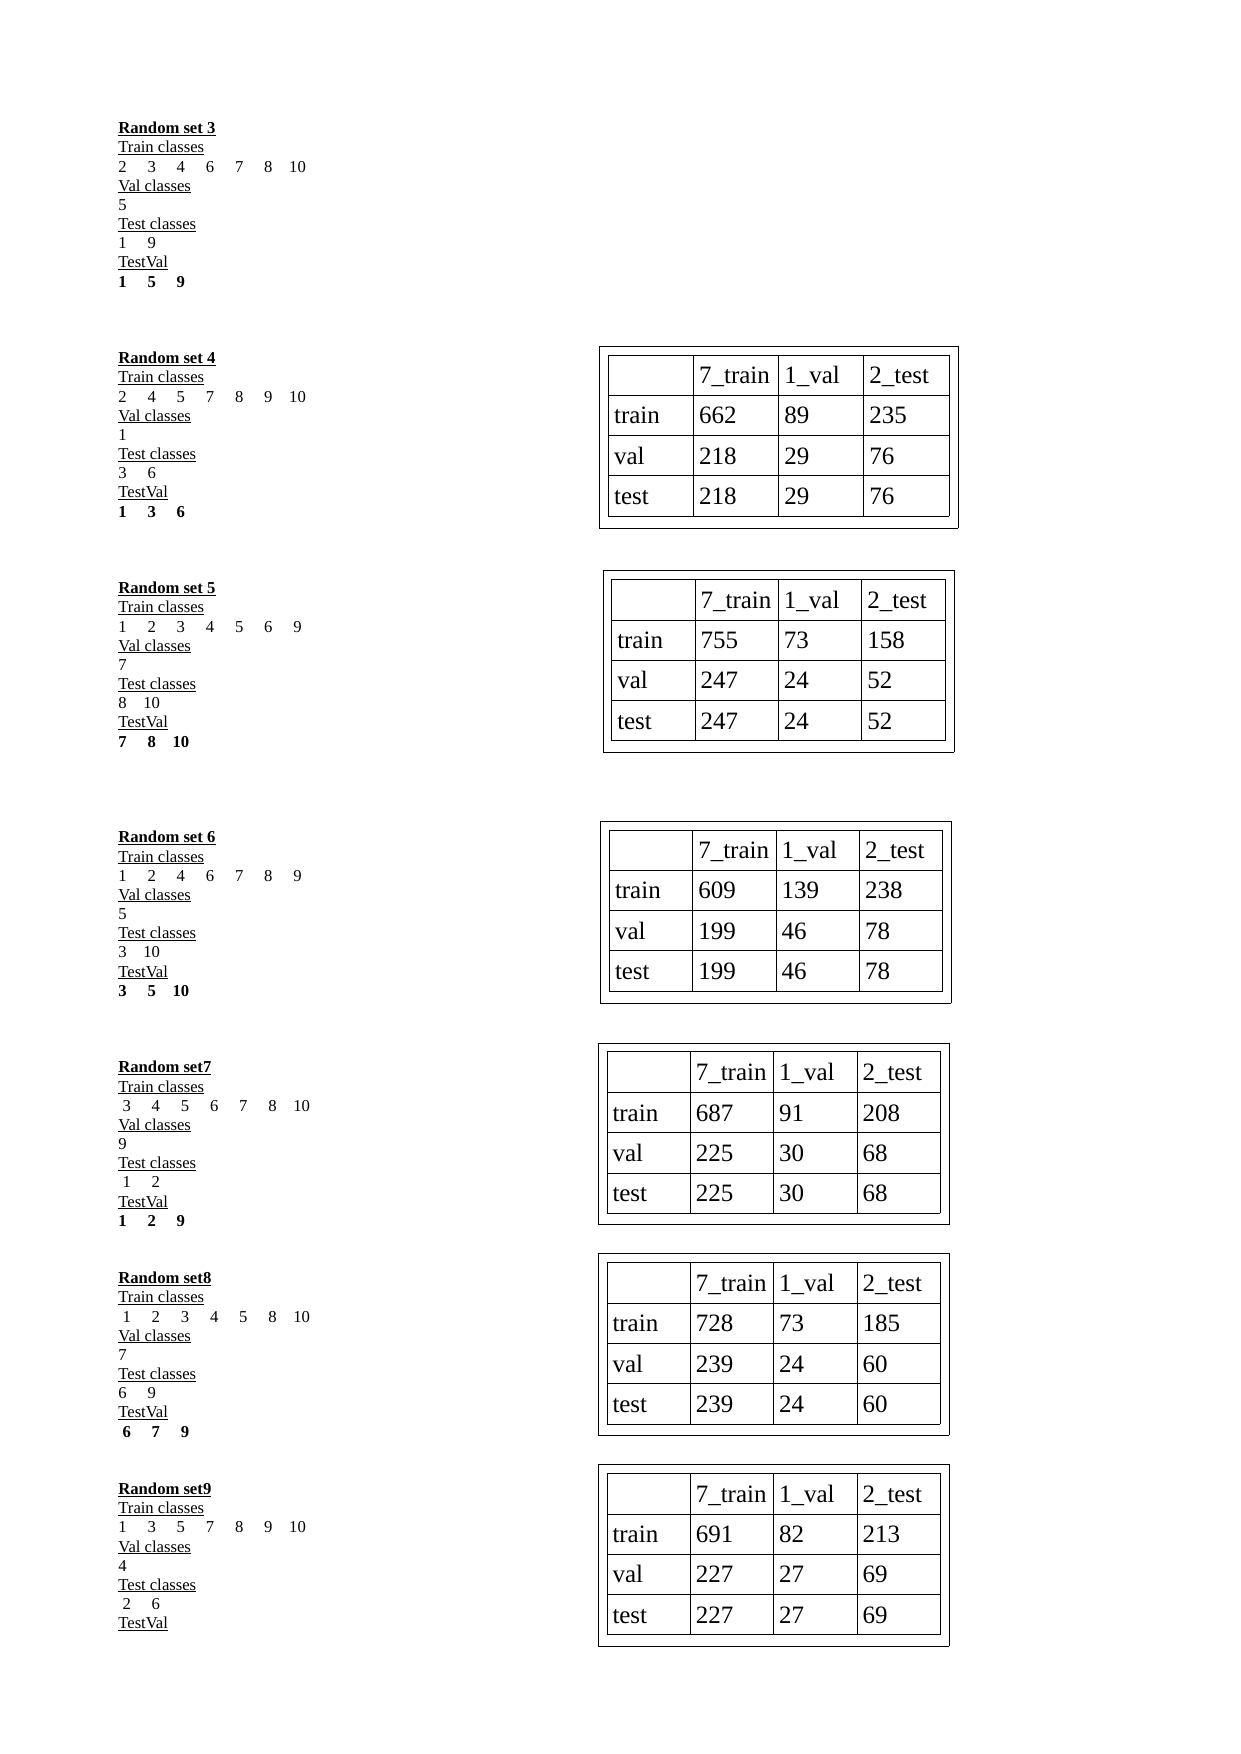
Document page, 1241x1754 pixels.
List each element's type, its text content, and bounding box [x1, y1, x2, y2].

table_header [609, 356, 693, 395]
table_header 2_test [860, 831, 942, 870]
text 6 7 9 [118, 1421, 1122, 1441]
text Random set9 [118, 1479, 598, 1498]
table_cell 755 [696, 621, 778, 660]
table_cell 218 [694, 476, 778, 516]
text [952, 827, 1122, 846]
text 2 6 [118, 1594, 598, 1613]
table_cell train [608, 1304, 690, 1343]
text [950, 1268, 1122, 1287]
text TestVal [118, 1613, 598, 1632]
text Random set 6 [118, 827, 600, 846]
table_cell test [608, 1384, 690, 1423]
text Test classes [118, 923, 600, 942]
text 1 [118, 425, 599, 444]
text [950, 1076, 1122, 1096]
table_cell 27 [774, 1555, 857, 1594]
text [950, 1057, 1122, 1076]
text [955, 597, 1122, 616]
text Random set8 [118, 1268, 598, 1287]
text 9 [118, 1134, 598, 1153]
text [950, 1402, 1122, 1421]
text [950, 1575, 1122, 1594]
table_cell 728 [691, 1304, 773, 1343]
table_header 7_train [696, 580, 778, 619]
text 1 2 [118, 1172, 598, 1191]
text TestVal [118, 712, 602, 731]
text Val classes [118, 636, 602, 655]
text [959, 386, 1122, 406]
text 1 2 9 [118, 1211, 1122, 1230]
text 3 6 [118, 463, 599, 482]
table_cell 30 [774, 1133, 857, 1172]
table_cell val [608, 1133, 690, 1172]
table_cell train [608, 1093, 690, 1132]
table_cell test [612, 701, 695, 740]
text [950, 1191, 1122, 1211]
text [950, 1345, 1122, 1364]
table_header 7_train [691, 1052, 773, 1092]
text Val classes [118, 406, 599, 425]
table_cell 225 [691, 1174, 773, 1213]
text [955, 636, 1122, 655]
text Test classes [118, 1364, 598, 1383]
text Test classes [118, 674, 602, 693]
table_header 2_test [858, 1263, 940, 1303]
text 8 10 [118, 693, 602, 712]
table_cell val [612, 661, 695, 700]
text [955, 655, 1122, 674]
text [950, 1306, 1122, 1326]
text 7 8 10 [118, 731, 602, 751]
text 1 5 9 [118, 271, 1122, 291]
text [950, 1172, 1122, 1191]
text [950, 1383, 1122, 1402]
table_cell 78 [860, 951, 942, 991]
text 7 [118, 1345, 598, 1364]
text [950, 1115, 1122, 1134]
text [950, 1153, 1122, 1172]
table_cell 29 [779, 436, 863, 475]
text Train classes [118, 1076, 598, 1096]
table_cell 199 [693, 911, 776, 950]
text [955, 731, 1122, 751]
table_cell 46 [777, 951, 859, 991]
text [950, 1556, 1122, 1575]
text [599, 1044, 949, 1224]
table_header 1_val [779, 356, 863, 395]
table_cell 239 [691, 1384, 773, 1423]
text [950, 1326, 1122, 1345]
table_cell 609 [693, 871, 776, 910]
table_cell 247 [696, 701, 778, 740]
table_cell 24 [774, 1344, 857, 1383]
text [952, 904, 1122, 923]
table_cell train [608, 1515, 690, 1554]
text [959, 482, 1122, 501]
text 1 2 4 6 7 8 9 [118, 866, 600, 885]
text [955, 712, 1122, 731]
table_header 7_train [694, 356, 778, 395]
text Val classes [118, 885, 600, 904]
table_cell 225 [691, 1133, 773, 1172]
table_cell 227 [691, 1555, 773, 1594]
text [952, 923, 1122, 942]
table_header 2_test [858, 1052, 940, 1092]
table_cell 199 [693, 951, 776, 991]
text 1 2 3 4 5 6 9 [118, 616, 602, 636]
table_cell 68 [858, 1133, 940, 1172]
text [959, 348, 1122, 367]
table_cell 60 [858, 1344, 940, 1383]
text TestVal [118, 1191, 598, 1211]
text [959, 425, 1122, 444]
text Test classes [118, 1153, 598, 1172]
text Test classes [118, 444, 599, 463]
text 2 3 4 6 7 8 10 [118, 156, 1122, 176]
text [959, 367, 1122, 386]
text Random set 4 [118, 348, 599, 367]
text [952, 846, 1122, 866]
text Random set7 [118, 1057, 598, 1076]
table_cell 68 [858, 1174, 940, 1213]
table_cell 24 [774, 1384, 857, 1423]
table_header 7_train [691, 1474, 773, 1513]
text [955, 578, 1122, 597]
table_cell 218 [694, 436, 778, 475]
text Train classes [118, 1287, 598, 1306]
table_header 2_test [862, 580, 945, 619]
table_cell 158 [862, 621, 945, 660]
text 1 9 [118, 233, 1122, 252]
text [952, 942, 1122, 961]
text Val classes [118, 176, 1122, 195]
table_header 1_val [779, 580, 861, 619]
text 1 2 3 4 5 8 10 [118, 1306, 598, 1326]
table_cell 82 [774, 1515, 857, 1554]
text [952, 961, 1122, 981]
text [952, 885, 1122, 904]
text 5 [118, 904, 600, 923]
table_cell 213 [858, 1515, 940, 1554]
text [599, 1465, 949, 1646]
text 3 4 5 6 7 8 10 [118, 1096, 598, 1115]
text [950, 1134, 1122, 1153]
text 1 3 5 7 8 9 10 [118, 1517, 598, 1536]
text Train classes [118, 137, 1122, 156]
table_cell 46 [777, 911, 859, 950]
table_cell 69 [858, 1555, 940, 1594]
table_header [612, 580, 695, 619]
text TestVal [118, 961, 600, 981]
text Random set 3 [118, 118, 1122, 137]
table_header [608, 1052, 690, 1092]
table_cell 227 [691, 1595, 773, 1634]
table_cell 235 [864, 396, 949, 435]
text [959, 501, 1122, 521]
text Val classes [118, 1536, 598, 1556]
table_header [610, 831, 692, 870]
text 4 [118, 1556, 598, 1575]
table_cell test [608, 1174, 690, 1213]
text 5 [118, 195, 1122, 214]
table_cell 91 [774, 1093, 857, 1132]
text [959, 444, 1122, 463]
text [950, 1594, 1122, 1613]
text [950, 1364, 1122, 1383]
table_cell 238 [860, 871, 942, 910]
text 2 4 5 7 8 9 10 [118, 386, 599, 406]
table_header 1_val [774, 1474, 857, 1513]
table_cell 247 [696, 661, 778, 700]
table_cell train [612, 621, 695, 660]
text [952, 866, 1122, 885]
text Test classes [118, 1575, 598, 1594]
text Val classes [118, 1326, 598, 1345]
table_header 1_val [777, 831, 859, 870]
text [959, 463, 1122, 482]
table_cell 24 [779, 701, 861, 740]
table_cell 52 [862, 661, 945, 700]
table_header 7_train [691, 1263, 773, 1303]
text 3 10 [118, 942, 600, 961]
table_cell 89 [779, 396, 863, 435]
table_cell val [608, 1344, 690, 1383]
text TestVal [118, 252, 1122, 271]
text [952, 981, 1122, 1000]
text [950, 1517, 1122, 1536]
text Val classes [118, 1115, 598, 1134]
text [950, 1287, 1122, 1306]
table_cell 139 [777, 871, 859, 910]
table_header 1_val [774, 1263, 857, 1303]
text Train classes [118, 597, 602, 616]
table_cell 52 [862, 701, 945, 740]
text 3 5 10 [118, 981, 600, 1000]
table_cell val [610, 911, 692, 950]
table_cell test [609, 476, 693, 516]
text 1 3 6 [118, 501, 599, 521]
text [950, 1498, 1122, 1517]
table_cell 27 [774, 1595, 857, 1634]
text TestVal [118, 482, 599, 501]
table_cell 208 [858, 1093, 940, 1132]
text Random set 5 [118, 578, 602, 597]
table_cell val [608, 1555, 690, 1594]
table_cell 78 [860, 911, 942, 950]
table_cell 687 [691, 1093, 773, 1132]
table_cell 662 [694, 396, 778, 435]
table_header 7_train [693, 831, 776, 870]
table_cell 73 [774, 1304, 857, 1343]
text TestVal [118, 1402, 598, 1421]
table_cell 76 [864, 436, 949, 475]
text Train classes [118, 846, 600, 866]
text [599, 1254, 949, 1435]
table_cell 691 [691, 1515, 773, 1554]
text 6 9 [118, 1383, 598, 1402]
table_cell train [609, 396, 693, 435]
table_cell val [609, 436, 693, 475]
table_cell 69 [858, 1595, 940, 1634]
table_cell test [608, 1595, 690, 1634]
text 7 [118, 655, 602, 674]
text [955, 674, 1122, 693]
text [955, 693, 1122, 712]
table_cell train [610, 871, 692, 910]
text Test classes [118, 214, 1122, 233]
text [955, 616, 1122, 636]
table_cell 76 [864, 476, 949, 516]
text Train classes [118, 1498, 598, 1517]
table_header 1_val [774, 1052, 857, 1092]
text Train classes [118, 367, 599, 386]
text [950, 1536, 1122, 1556]
text [959, 406, 1122, 425]
table_cell 30 [774, 1174, 857, 1213]
table_cell 239 [691, 1344, 773, 1383]
table_header [608, 1263, 690, 1303]
table_cell 29 [779, 476, 863, 516]
table_cell 60 [858, 1384, 940, 1423]
text [950, 1613, 1122, 1632]
table_cell 185 [858, 1304, 940, 1343]
text [950, 1096, 1122, 1115]
table_cell 73 [779, 621, 861, 660]
table_header [608, 1474, 690, 1513]
text [950, 1479, 1122, 1498]
table_cell test [610, 951, 692, 991]
table_header 2_test [864, 356, 949, 395]
table_cell 24 [779, 661, 861, 700]
table_header 2_test [858, 1474, 940, 1513]
